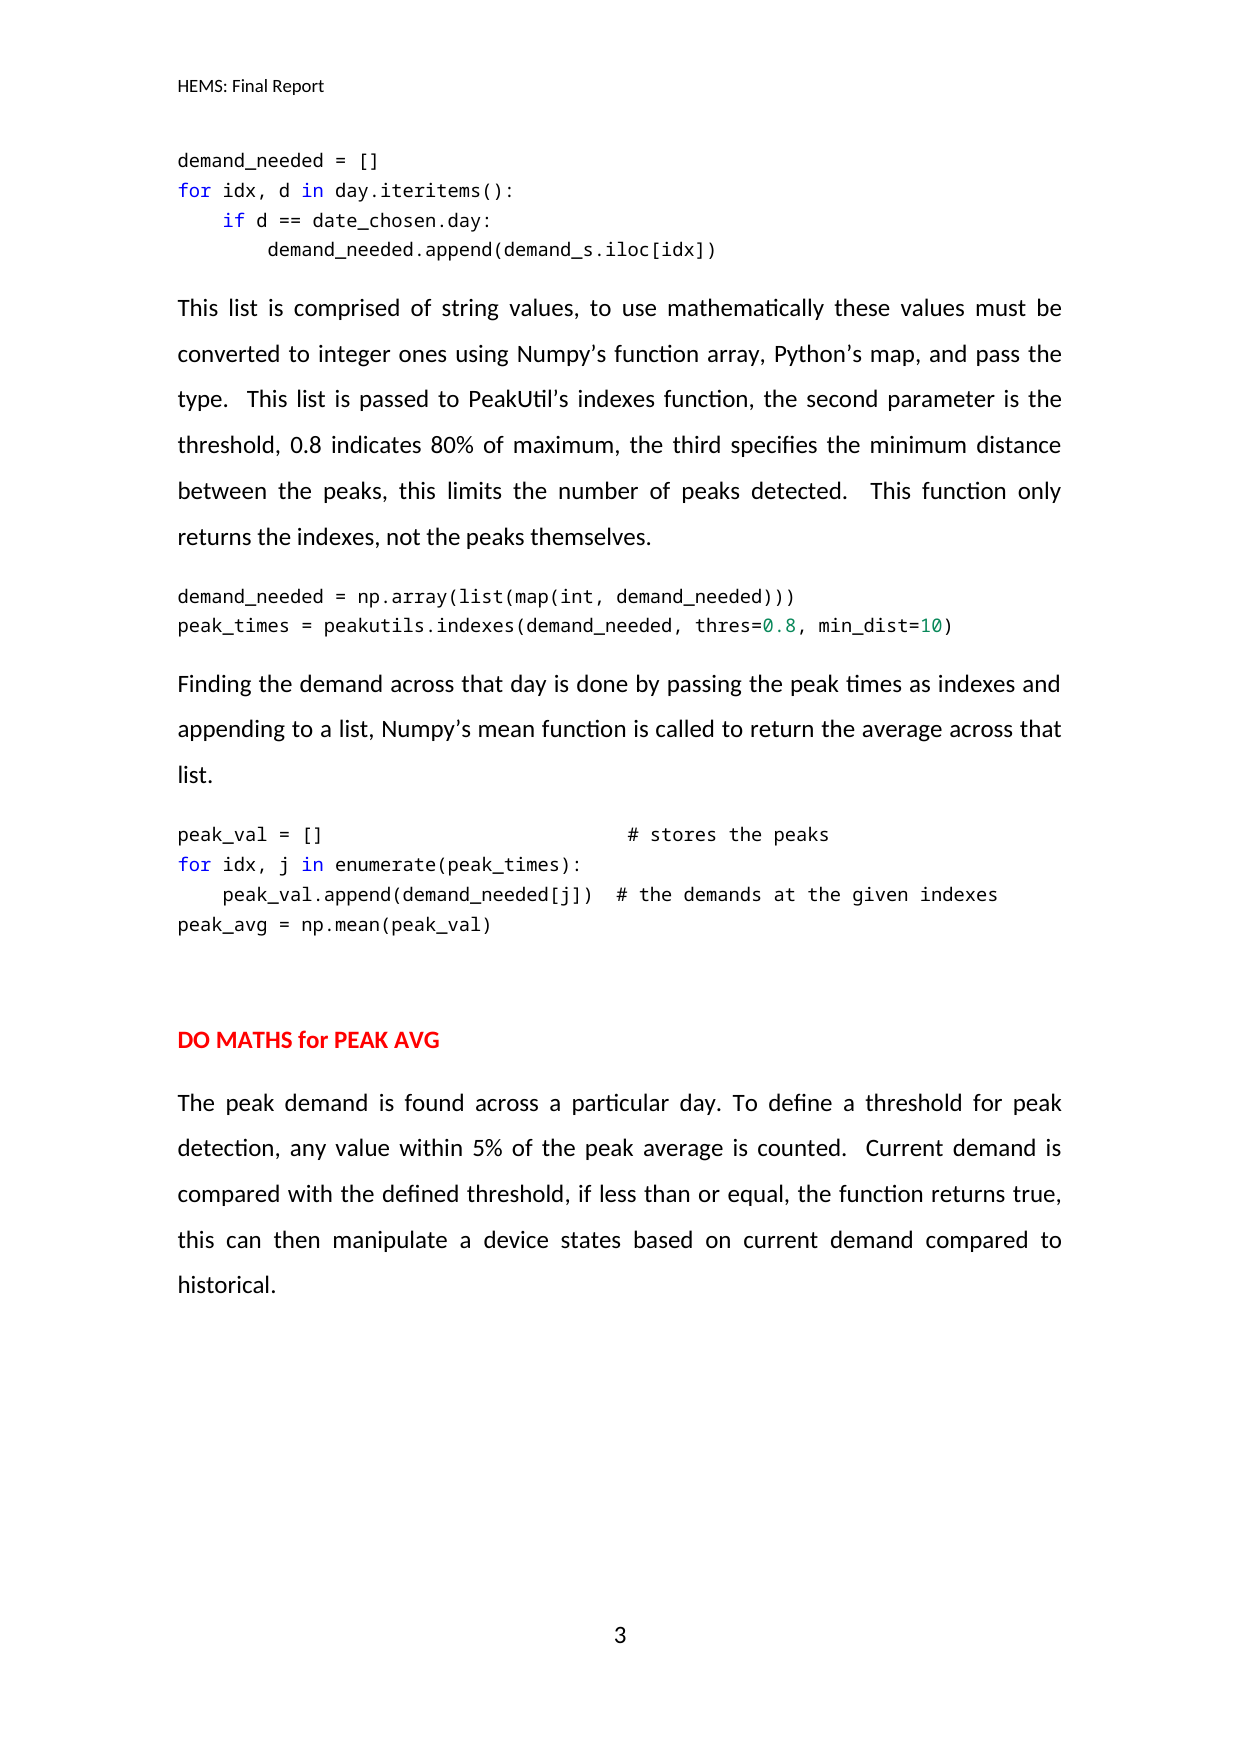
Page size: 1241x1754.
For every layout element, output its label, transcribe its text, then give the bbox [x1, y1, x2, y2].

subtitle for idx, j in enumerate(peak_times): [177, 851, 1063, 877]
subtitle for idx, d in day.iteritems(): [177, 177, 1063, 203]
subtitle demand_needed = [] [177, 148, 1063, 173]
subtitle if d == date_chosen.day: [177, 207, 1063, 233]
text Finding the demand across that day is done by passing the peak times as indexes and appending to a list, Numpy’s mean function is called to return the average across that list. [177, 668, 1063, 790]
subtitle demand_needed.append(demand_s.iloc[idx]) [177, 237, 1063, 262]
subtitle peak_times = peakutils.indexes(demand_needed, thres=0.8, min_dist=10) [177, 613, 1063, 638]
subtitle peak_val.append(demand_needed[j]) # the demands at the given indexes [177, 881, 1063, 907]
subtitle peak_val = [] # stores the peaks [177, 822, 1063, 847]
subtitle demand_needed = np.array(list(map(int, demand_needed))) [177, 583, 1063, 608]
text The peak demand is found across a particular day. To define a threshold for peak detection, any value within 5% of the peak average is counted. Current demand is compared with the defined threshold, if less than or equal, the function returns true, this can then manipulate a device states based on current demand compared to historical. [177, 1087, 1063, 1300]
text This list is comprised of string values, to use mathematically these values must be converted to integer ones using Numpy’s function array, Python’s map, and pass the type. This list is passed to PeakUtil’s indexes function, the second parameter is the threshold, 0.8 indicates 80% of maximum, the third specifies the minimum distance between the peaks, this limits the number of peaks detected. This function only returns the indexes, not the peaks themselves. [177, 292, 1063, 551]
text DO MATHS for PEAK AVG [177, 1024, 1063, 1055]
subtitle peak_avg = np.mean(peak_val) [177, 911, 1063, 936]
